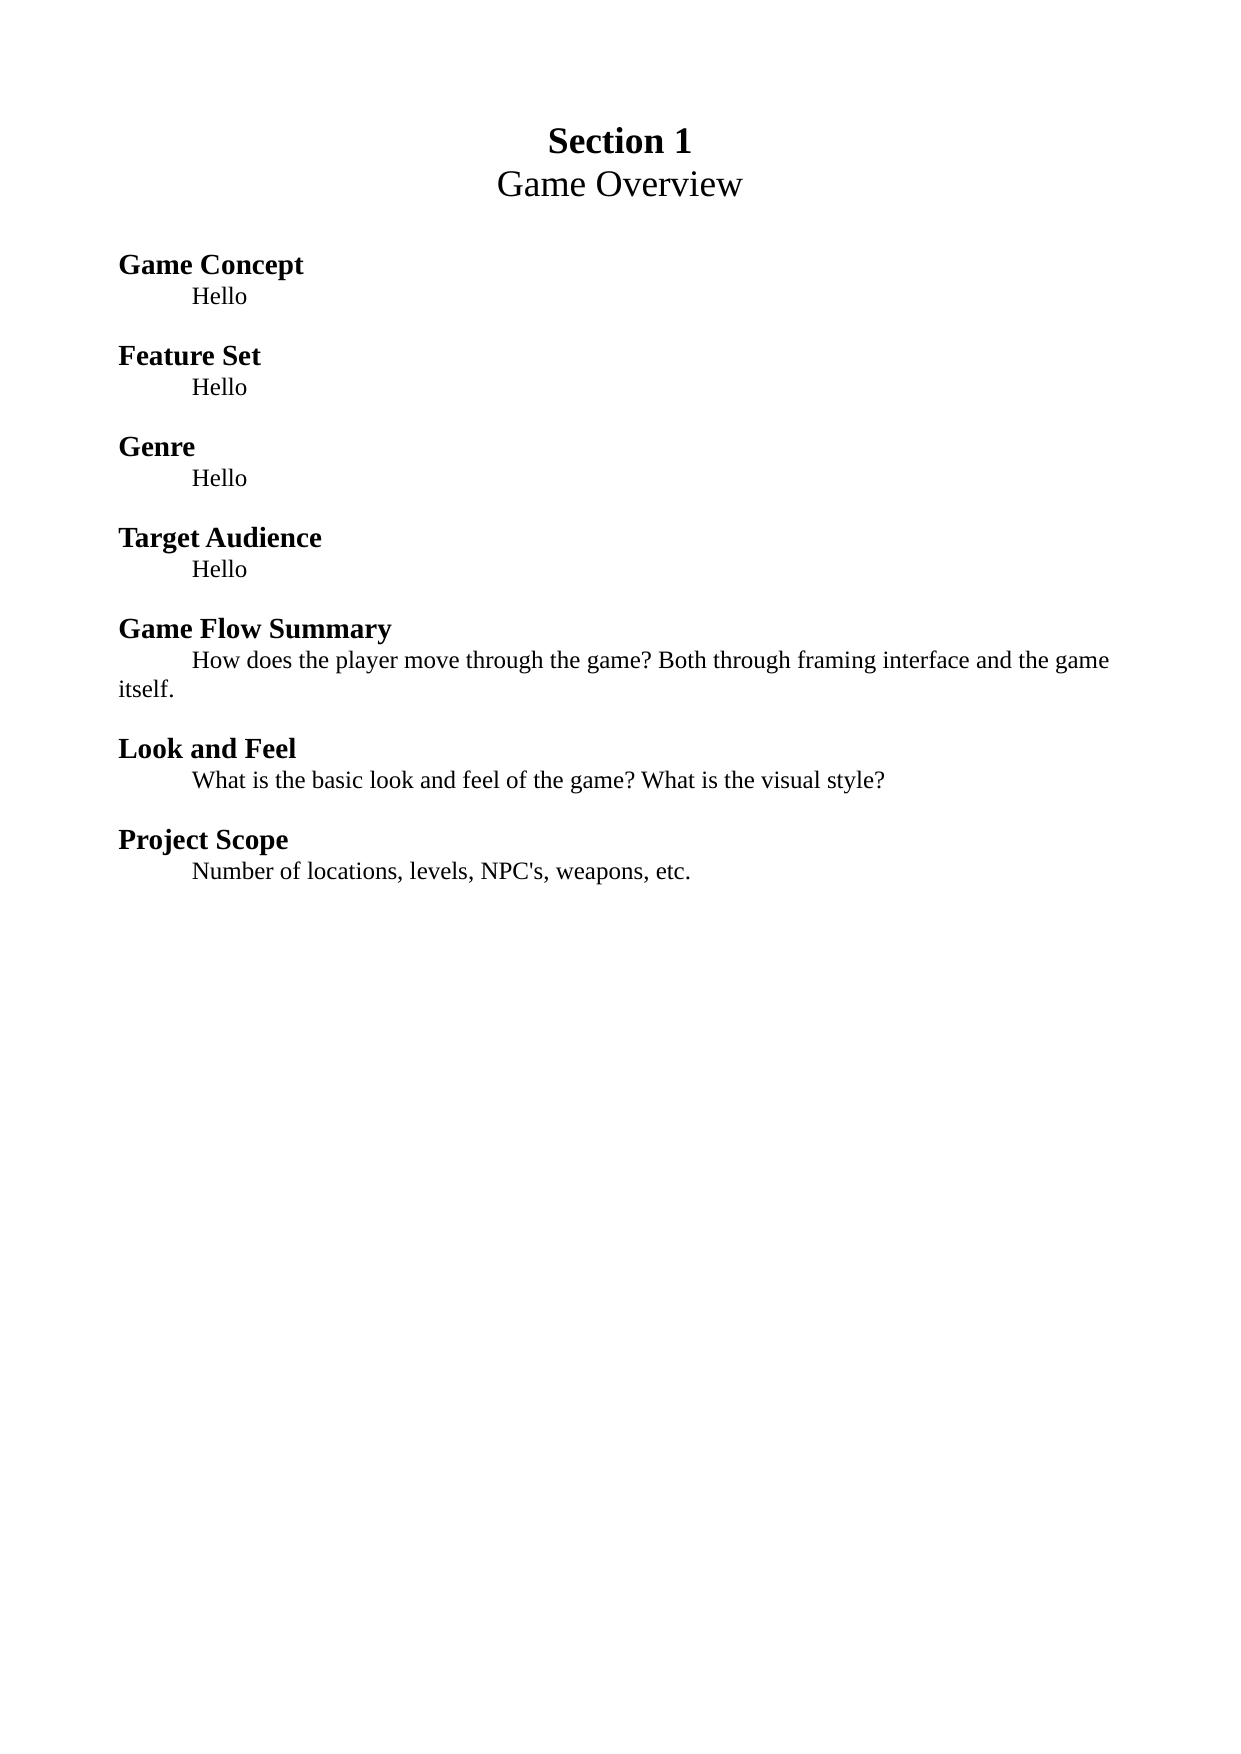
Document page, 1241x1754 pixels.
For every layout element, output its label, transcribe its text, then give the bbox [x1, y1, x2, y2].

text Project Scope [118, 822, 1122, 856]
text Section 1 [118, 118, 1122, 161]
text Hello [118, 281, 1122, 310]
text What is the basic look and feel of the game? What is the visual style? [118, 765, 1122, 794]
text Number of locations, levels, NPC's, weapons, etc. [118, 856, 1122, 885]
text Feature Set [118, 338, 1122, 372]
text Hello [118, 554, 1122, 583]
text Genre [118, 429, 1122, 463]
text Target Audience [118, 521, 1122, 554]
text Hello [118, 372, 1122, 401]
text How does the player move through the game? Both through framing interface and the game itself. [118, 645, 1122, 703]
text Hello [118, 463, 1122, 492]
text Game Concept [118, 247, 1122, 281]
text Game Flow Summary [118, 612, 1122, 645]
text Game Overview [118, 161, 1122, 204]
text Look and Feel [118, 731, 1122, 765]
